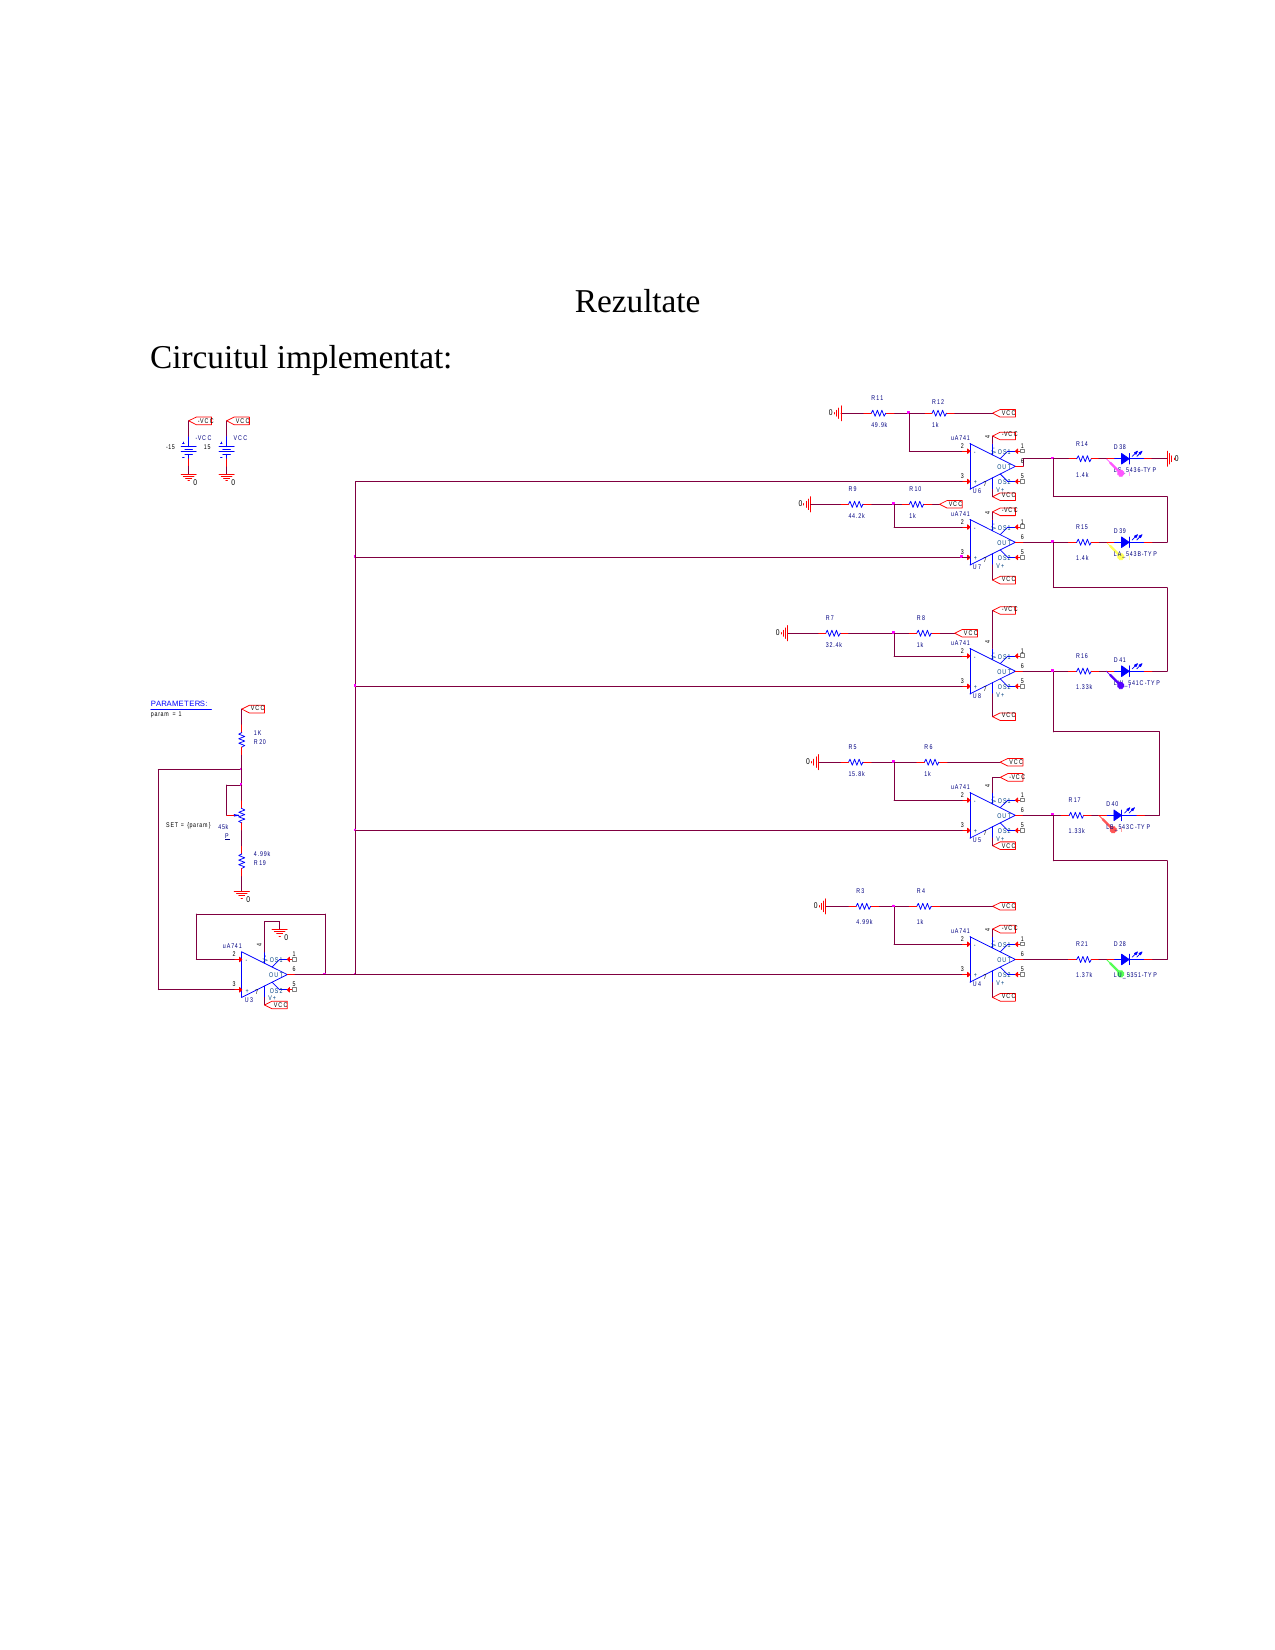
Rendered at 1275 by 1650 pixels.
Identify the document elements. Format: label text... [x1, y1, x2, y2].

text Circuitul implementat: [150, 337, 1125, 376]
text Rezultate [150, 281, 1125, 319]
